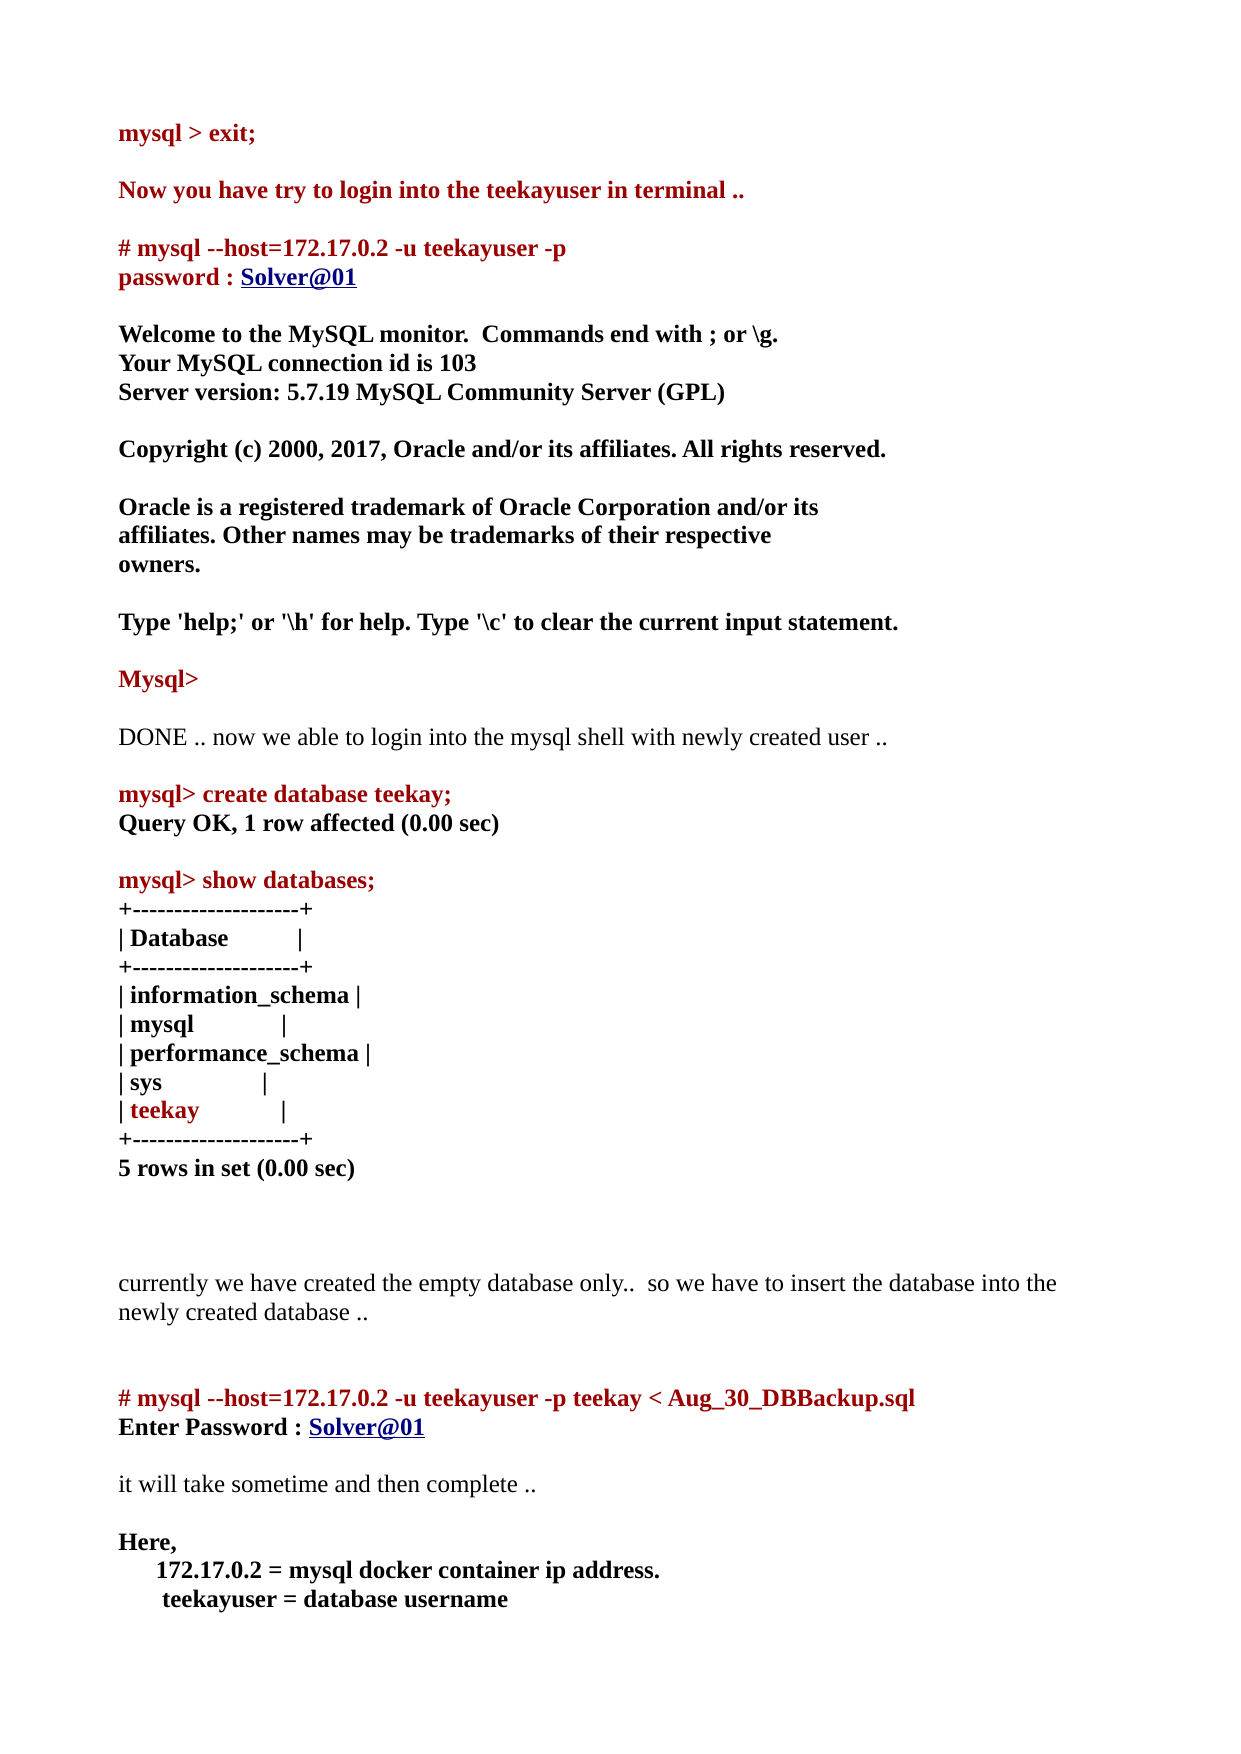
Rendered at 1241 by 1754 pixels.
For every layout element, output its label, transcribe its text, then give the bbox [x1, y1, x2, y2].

text mysql > exit; [118, 118, 1122, 147]
text Your MySQL connection id is 103 [118, 348, 1122, 377]
text password : Solver@01 [118, 262, 1122, 291]
text affiliates. Other names may be trademarks of their respective [118, 521, 1122, 549]
text Now you have try to login into the teekayuser in terminal .. [118, 176, 1122, 204]
text mysql> show databases; [118, 866, 1122, 894]
text teekayuser = database username [118, 1584, 1122, 1613]
text | sys | [118, 1067, 1122, 1096]
text # mysql --host=172.17.0.2 -u teekayuser -p [118, 233, 1122, 262]
text | performance_schema | [118, 1038, 1122, 1067]
text # mysql --host=172.17.0.2 -u teekayuser -p teekay < Aug_30_DBBackup.sql [118, 1383, 1122, 1412]
text it will take sometime and then complete .. [118, 1469, 1122, 1498]
text +--------------------+ [118, 952, 1122, 981]
text 5 rows in set (0.00 sec) [118, 1153, 1122, 1182]
text 172.17.0.2 = mysql docker container ip address. [118, 1556, 1122, 1584]
text Query OK, 1 row affected (0.00 sec) [118, 808, 1122, 837]
text | Database | [118, 923, 1122, 952]
text Enter Password : Solver@01 [118, 1412, 1122, 1441]
text Oracle is a registered trademark of Oracle Corporation and/or its [118, 492, 1122, 521]
text owners. [118, 549, 1122, 578]
text DONE .. now we able to login into the mysql shell with newly created user .. [118, 722, 1122, 751]
text Type 'help;' or '\h' for help. Type '\c' to clear the current input statement. [118, 607, 1122, 636]
text Server version: 5.7.19 MySQL Community Server (GPL) [118, 377, 1122, 406]
text Copyright (c) 2000, 2017, Oracle and/or its affiliates. All rights reserved. [118, 434, 1122, 463]
text +--------------------+ [118, 1124, 1122, 1153]
text Here, [118, 1527, 1122, 1556]
text Mysql> [118, 664, 1122, 693]
text +--------------------+ [118, 894, 1122, 923]
text | information_schema | [118, 981, 1122, 1009]
text | teekay | [118, 1096, 1122, 1124]
text mysql> create database teekay; [118, 779, 1122, 808]
text currently we have created the empty database only.. so we have to insert the database into the newly created database .. [118, 1268, 1122, 1326]
text | mysql | [118, 1009, 1122, 1038]
text Welcome to the MySQL monitor. Commands end with ; or \g. [118, 319, 1122, 348]
